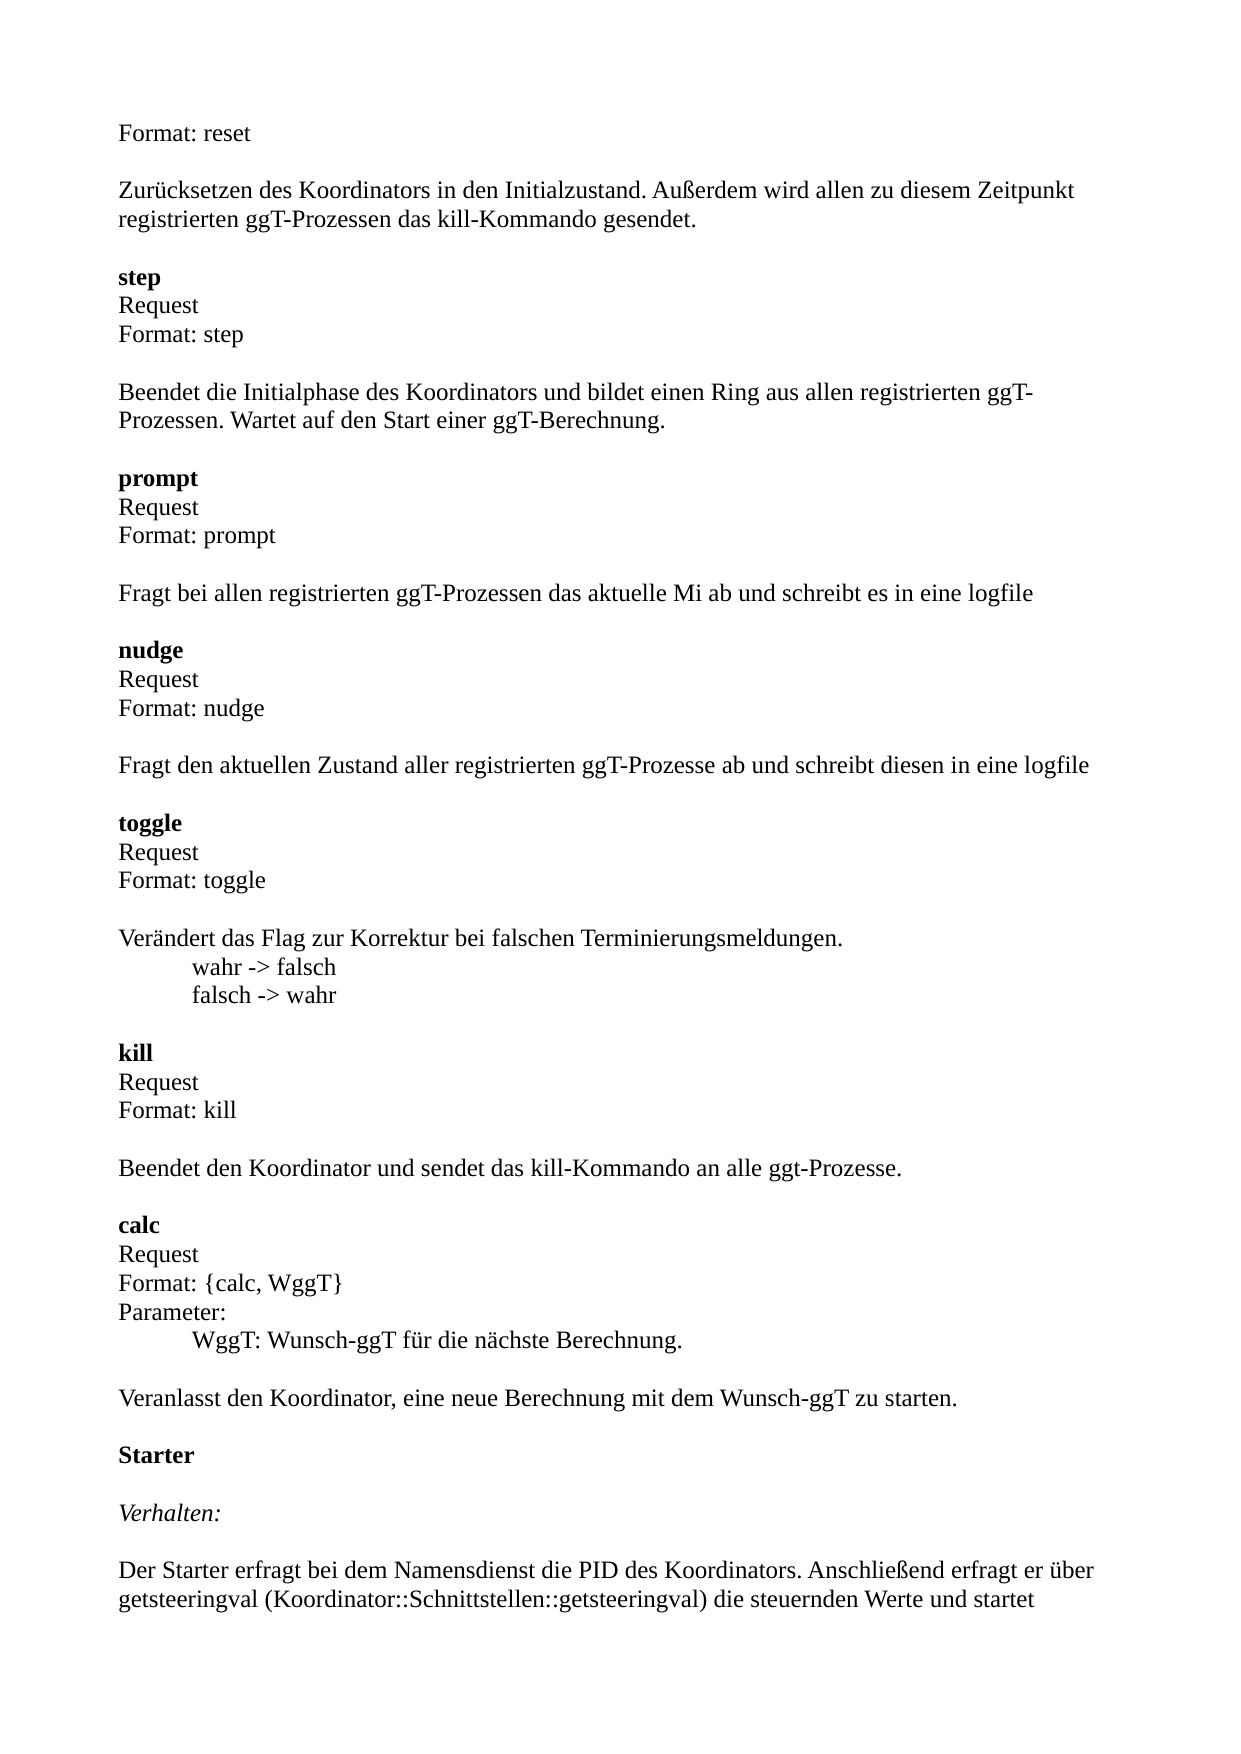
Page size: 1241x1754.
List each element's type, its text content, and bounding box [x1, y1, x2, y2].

text Fragt den aktuellen Zustand aller registrierten ggT-Prozesse ab und schreibt diesen in eine logfile [118, 751, 1122, 779]
text Parameter: [118, 1297, 1122, 1326]
text Format: {calc, WggT} [118, 1268, 1122, 1297]
text Request [118, 1239, 1122, 1268]
text wahr -> falsch [118, 952, 1122, 981]
text Starter [118, 1441, 1122, 1469]
text Fragt bei allen registrierten ggT-Prozessen das aktuelle Mi ab und schreibt es in eine logfile [118, 578, 1122, 607]
text Format: kill [118, 1096, 1122, 1124]
text Request [118, 837, 1122, 866]
text WggT: Wunsch-ggT für die nächste Berechnung. [118, 1326, 1122, 1354]
text step [118, 262, 1122, 291]
text Verhalten: [118, 1498, 1122, 1527]
text Beendet den Koordinator und sendet das kill-Kommando an alle ggt-Prozesse. [118, 1153, 1122, 1182]
text toggle [118, 808, 1122, 837]
text calc [118, 1211, 1122, 1239]
text falsch -> wahr [118, 981, 1122, 1009]
text Format: nudge [118, 693, 1122, 722]
text Der Starter erfragt bei dem Namensdienst die PID des Koordinators. Anschließend erfragt er über getsteeringval (Koordinator::Schnittstellen::getsteeringval) die steuernden Werte und startet [118, 1556, 1122, 1613]
text Request [118, 492, 1122, 521]
text Verändert das Flag zur Korrektur bei falschen Terminierungsmeldungen. [118, 923, 1122, 952]
text Format: prompt [118, 521, 1122, 549]
text Format: step [118, 319, 1122, 348]
text kill [118, 1038, 1122, 1067]
text prompt [118, 463, 1122, 492]
text Request [118, 291, 1122, 319]
text Request [118, 664, 1122, 693]
text Request [118, 1067, 1122, 1096]
text Veranlasst den Koordinator, eine neue Berechnung mit dem Wunsch-ggT zu starten. [118, 1383, 1122, 1412]
text Format: toggle [118, 866, 1122, 894]
text Format: reset [118, 118, 1122, 147]
text Zurücksetzen des Koordinators in den Initialzustand. Außerdem wird allen zu diesem Zeitpunkt registrierten ggT-Prozessen das kill-Kommando gesendet. [118, 176, 1122, 233]
text Beendet die Initialphase des Koordinators und bildet einen Ring aus allen registrierten ggT-Prozessen. Wartet auf den Start einer ggT-Berechnung. [118, 377, 1122, 434]
text nudge [118, 636, 1122, 664]
